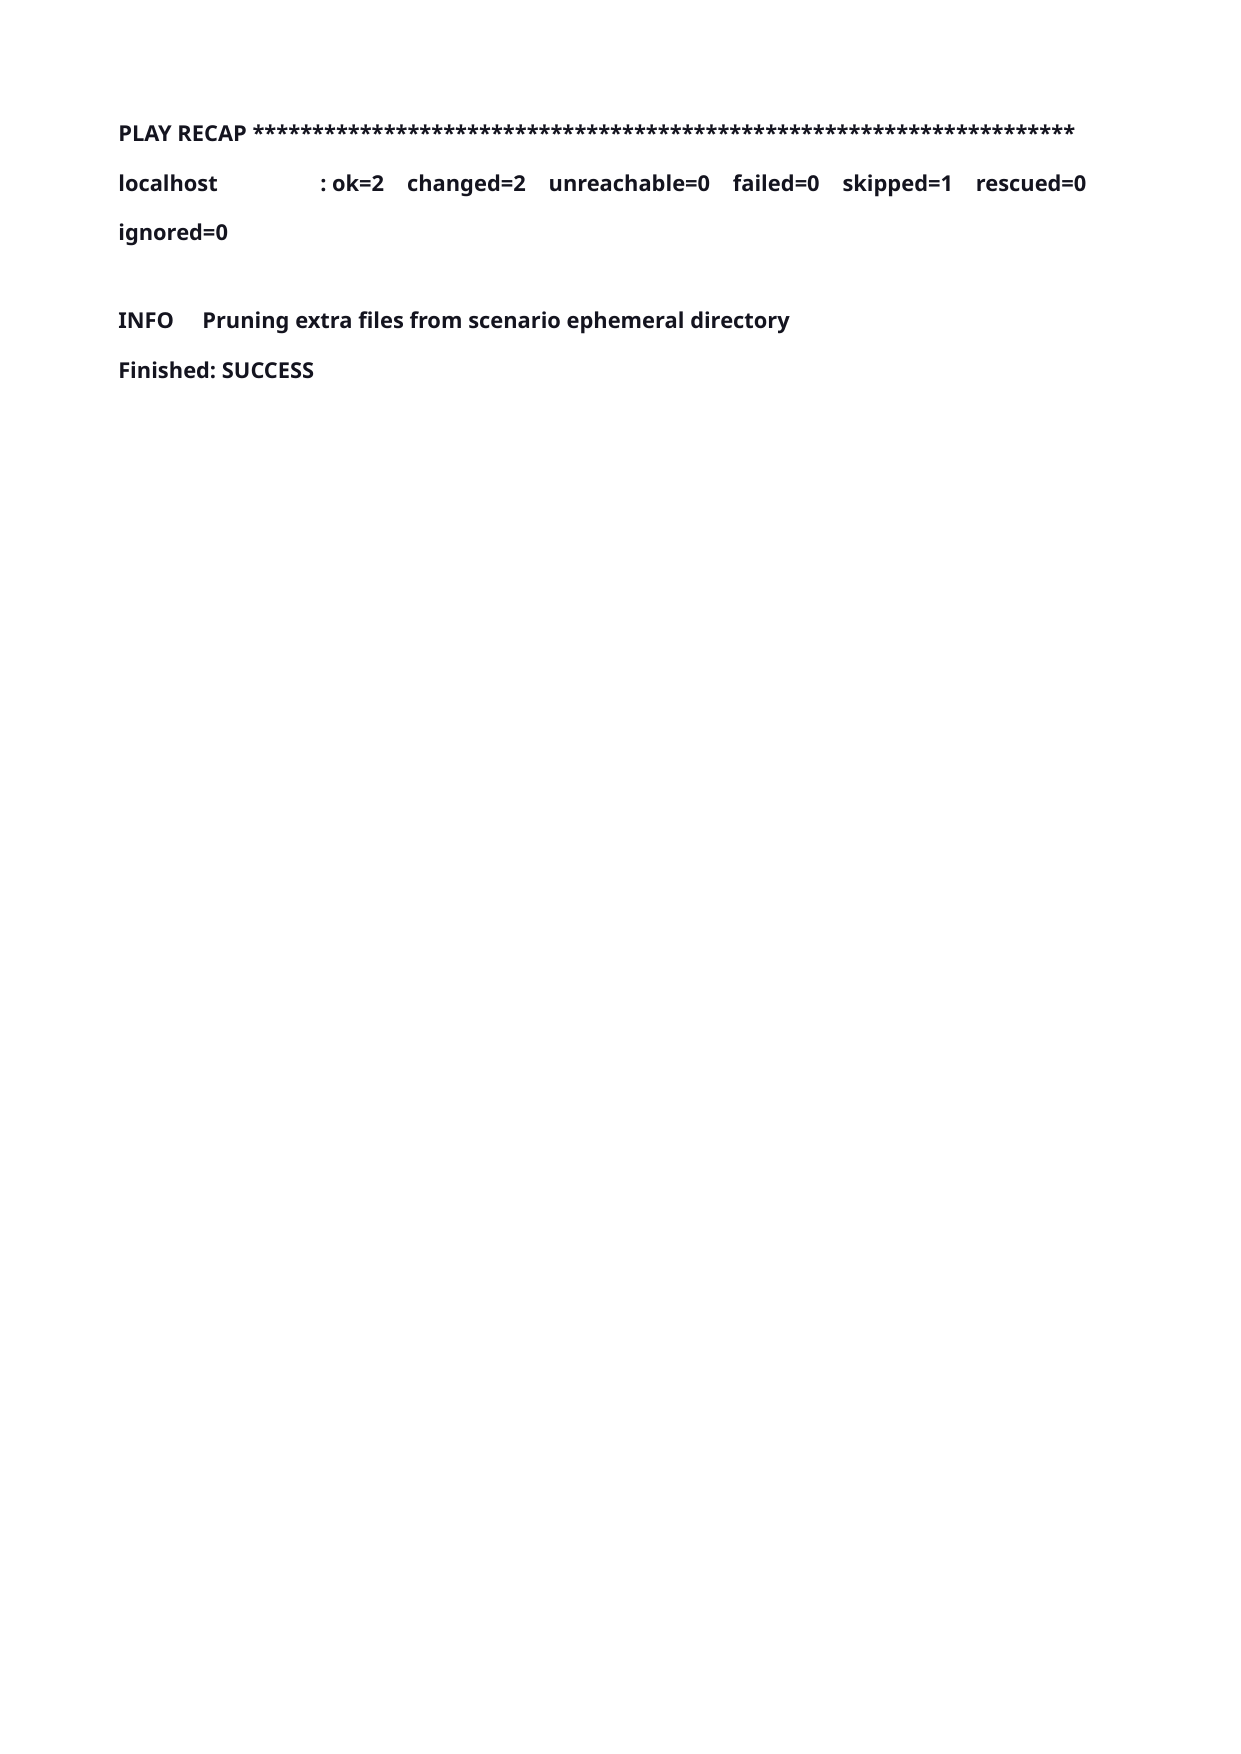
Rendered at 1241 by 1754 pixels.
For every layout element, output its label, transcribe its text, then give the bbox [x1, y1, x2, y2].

text localhost : ok=2 changed=2 unreachable=0 failed=0 skipped=1 rescued=0 ignored=0 [118, 167, 1122, 247]
text PLAY RECAP ********************************************************************* [118, 118, 1122, 148]
text INFO Pruning extra files from scenario ephemeral directory [118, 305, 1122, 335]
text Finished: SUCCESS [118, 355, 1122, 384]
